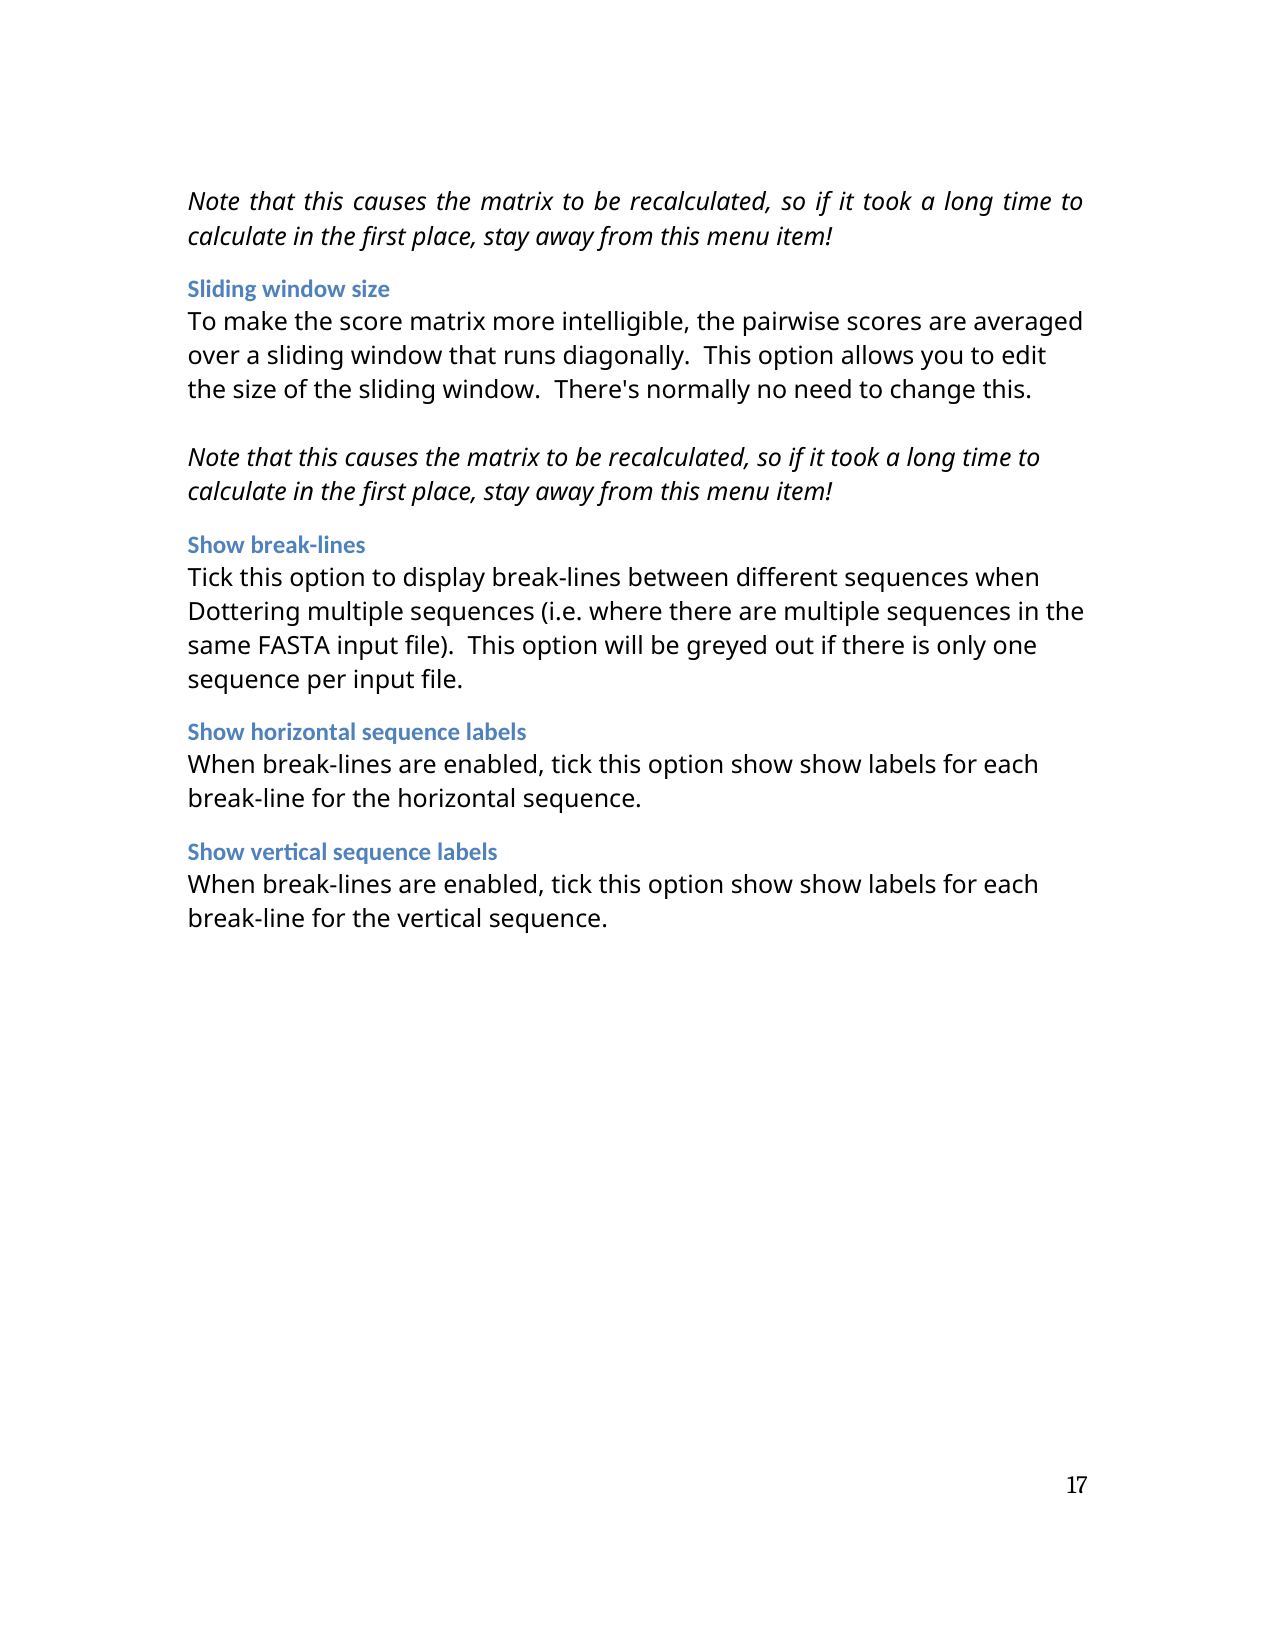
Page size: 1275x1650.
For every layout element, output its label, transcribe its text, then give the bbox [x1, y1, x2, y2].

subtitle Sliding window size [187, 273, 1087, 303]
text When break-lines are enabled, tick this option show show labels for each break-line for the horizontal sequence. [187, 747, 1087, 815]
text Note that this causes the matrix to be recalculated, so if it took a long time to calculate in the first place, stay away from this menu item! [187, 184, 1087, 252]
subtitle Show vertical sequence labels [187, 836, 1087, 866]
text To make the score matrix more intelligible, the pairwise scores are averaged over a sliding window that runs diagonally. This option allows you to edit the size of the sliding window. There's normally no need to change this. [187, 303, 1087, 406]
text When break-lines are enabled, tick this option show show labels for each break-line for the vertical sequence. [187, 866, 1087, 934]
text Note that this causes the matrix to be recalculated, so if it took a long time to calculate in the first place, stay away from this menu item! [187, 440, 1087, 508]
text Tick this option to display break-lines between different sequences when Dottering multiple sequences (i.e. where there are multiple sequences in the same FASTA input file). This option will be greyed out if there is only one sequence per input file. [187, 559, 1087, 696]
subtitle Show break-lines [187, 529, 1087, 559]
subtitle Show horizontal sequence labels [187, 716, 1087, 747]
